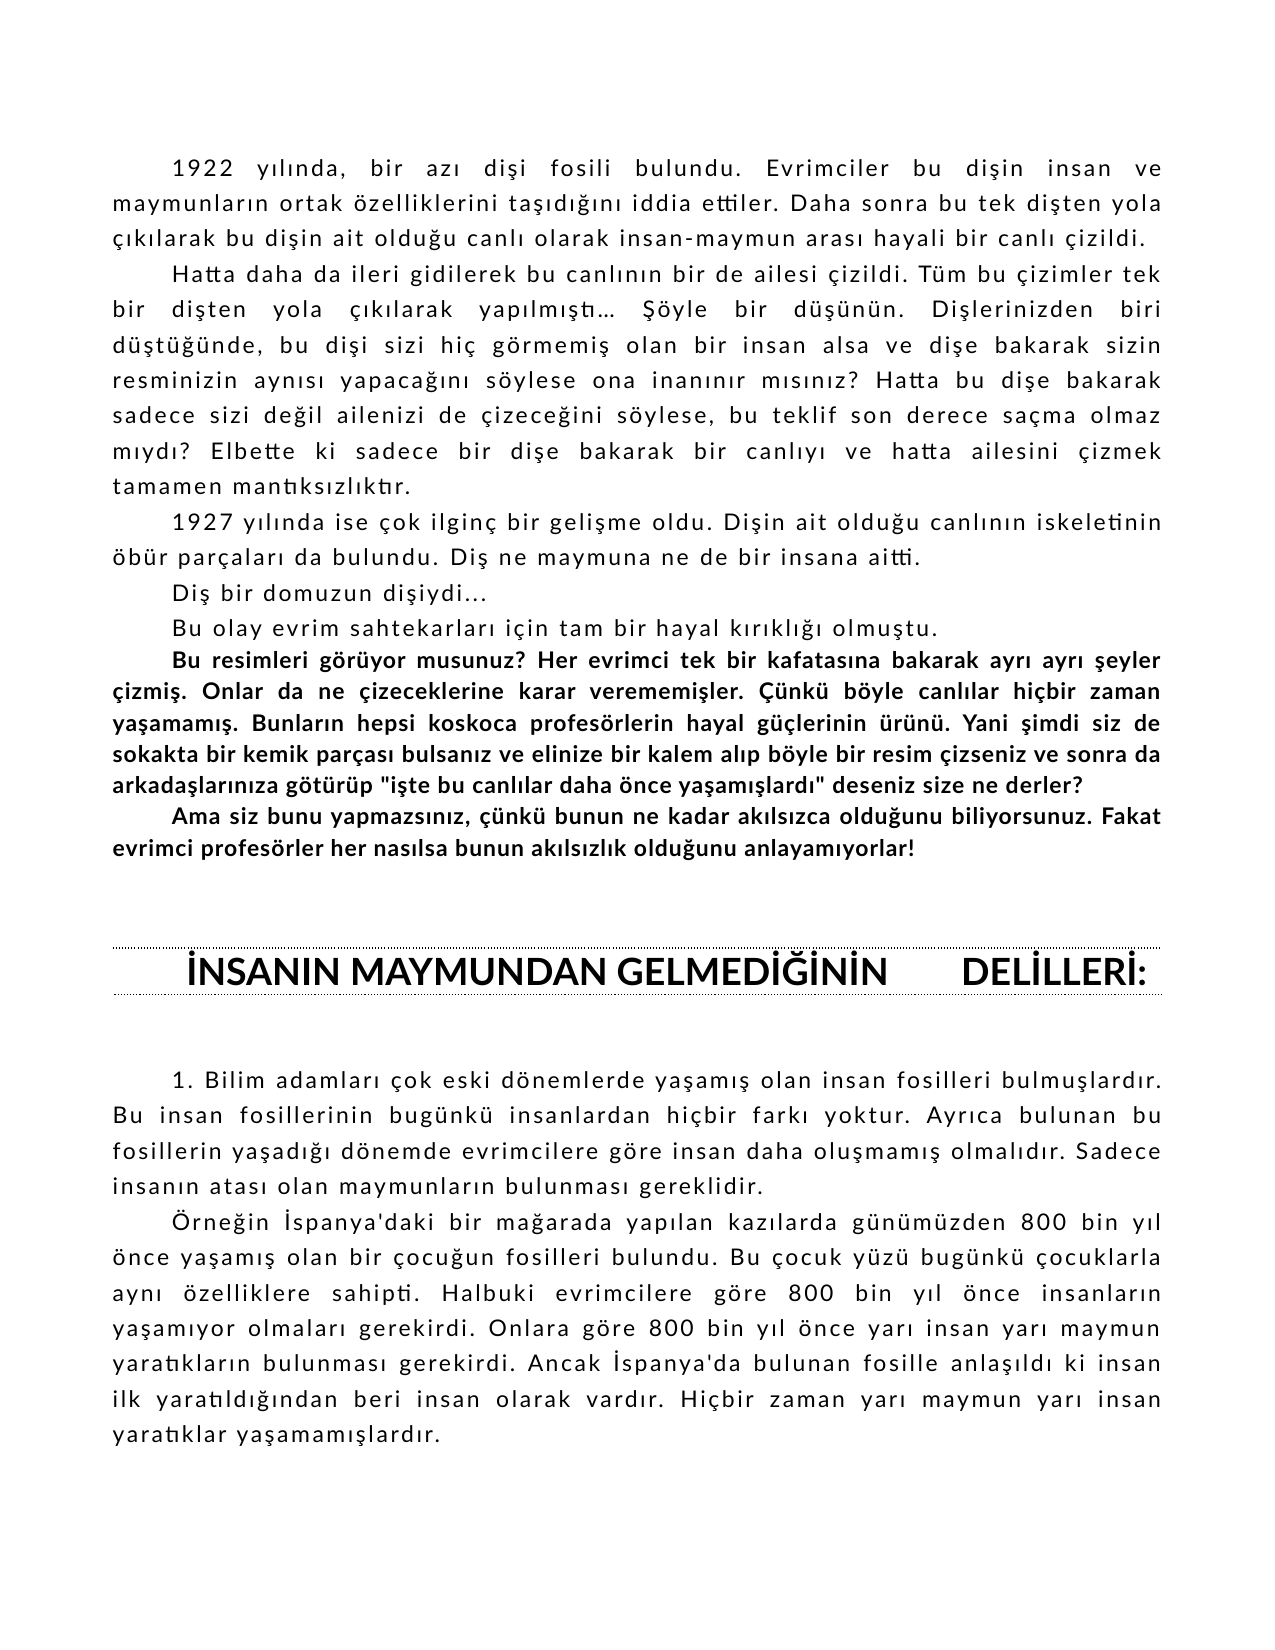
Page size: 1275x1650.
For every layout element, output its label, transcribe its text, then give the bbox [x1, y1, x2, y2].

text Ama siz bunu yapmazsınız, çünkü bunun ne kadar akılsızca olduğunu biliyorsunuz. Fakat evrimci profesörler her nasılsa bunun akılsızlık olduğunu anlayamıyorlar! [112, 800, 1162, 862]
text Bu resimleri görüyor musunuz? Her evrimci tek bir kafatasına bakarak ayrı ayrı şeyler çizmiş. Onlar da ne çizeceklerine karar verememişler. Çünkü böyle canlılar hiçbir zaman yaşamamış. Bunların hepsi koskoca profesörlerin hayal güçlerinin ürünü. Yani şimdi siz de sokakta bir kemik parçası bulsanız ve elinize bir kalem alıp böyle bir resim çizseniz ve sonra da arkadaşlarınıza götürüp "işte bu canlılar daha önce yaşamışlardı" deseniz size ne derler? [112, 643, 1162, 800]
text İNSANIN MAYMUNDAN GELMEDİĞİNİN DELİLLERİ: [112, 947, 1162, 995]
text Diş bir domuzun dişiydi... [112, 573, 1162, 608]
text 1927 yılında ise çok ilginç bir gelişme oldu. Dişin ait olduğu canlının iskeletinin öbür parçaları da bulundu. Diş ne maymuna ne de bir insana aitti. [112, 502, 1162, 573]
text Örneğin İspanya'daki bir mağarada yapılan kazılarda günümüzden 800 bin yıl önce yaşamış olan bir çocuğun fosilleri bulundu. Bu çocuk yüzü bugünkü çocuklarla aynı özelliklere sahipti. Halbuki evrimcilere göre 800 bin yıl önce insanların yaşamıyor olmaları gerekirdi. Onlara göre 800 bin yıl önce yarı insan yarı maymun yaratıkların bulunması gerekirdi. Ancak İspanya'da bulunan fosille anlaşıldı ki insan ilk yaratıldığından beri insan olarak vardır. Hiçbir zaman yarı maymun yarı insan yaratıklar yaşamamışlardır. [112, 1202, 1162, 1450]
text 1922 yılında, bir azı dişi fosili bulundu. Evrimciler bu dişin insan ve maymunların ortak özelliklerini taşıdığını iddia ettiler. Daha sonra bu tek dişten yola çıkılarak bu dişin ait olduğu canlı olarak insan-maymun arası hayali bir canlı çizildi. [112, 148, 1162, 254]
text Bu olay evrim sahtekarları için tam bir hayal kırıklığı olmuştu. [112, 608, 1162, 643]
text 1. Bilim adamları çok eski dönemlerde yaşamış olan insan fosilleri bulmuşlardır. Bu insan fosillerinin bugünkü insanlardan hiçbir farkı yoktur. Ayrıca bulunan bu fosillerin yaşadığı dönemde evrimcilere göre insan daha oluşmamış olmalıdır. Sadece insanın atası olan maymunların bulunması gereklidir. [112, 1060, 1162, 1202]
text Hatta daha da ileri gidilerek bu canlının bir de ailesi çizildi. Tüm bu çizimler tek bir dişten yola çıkılarak yapılmıştı… Şöyle bir düşünün. Dişlerinizden biri düştüğünde, bu dişi sizi hiç görmemiş olan bir insan alsa ve dişe bakarak sizin resminizin aynısı yapacağını söylese ona inanınır mısınız? Hatta bu dişe bakarak sadece sizi değil ailenizi de çizeceğini söylese, bu teklif son derece saçma olmaz mıydı? Elbette ki sadece bir dişe bakarak bir canlıyı ve hatta ailesini çizmek tamamen mantıksızlıktır. [112, 254, 1162, 502]
